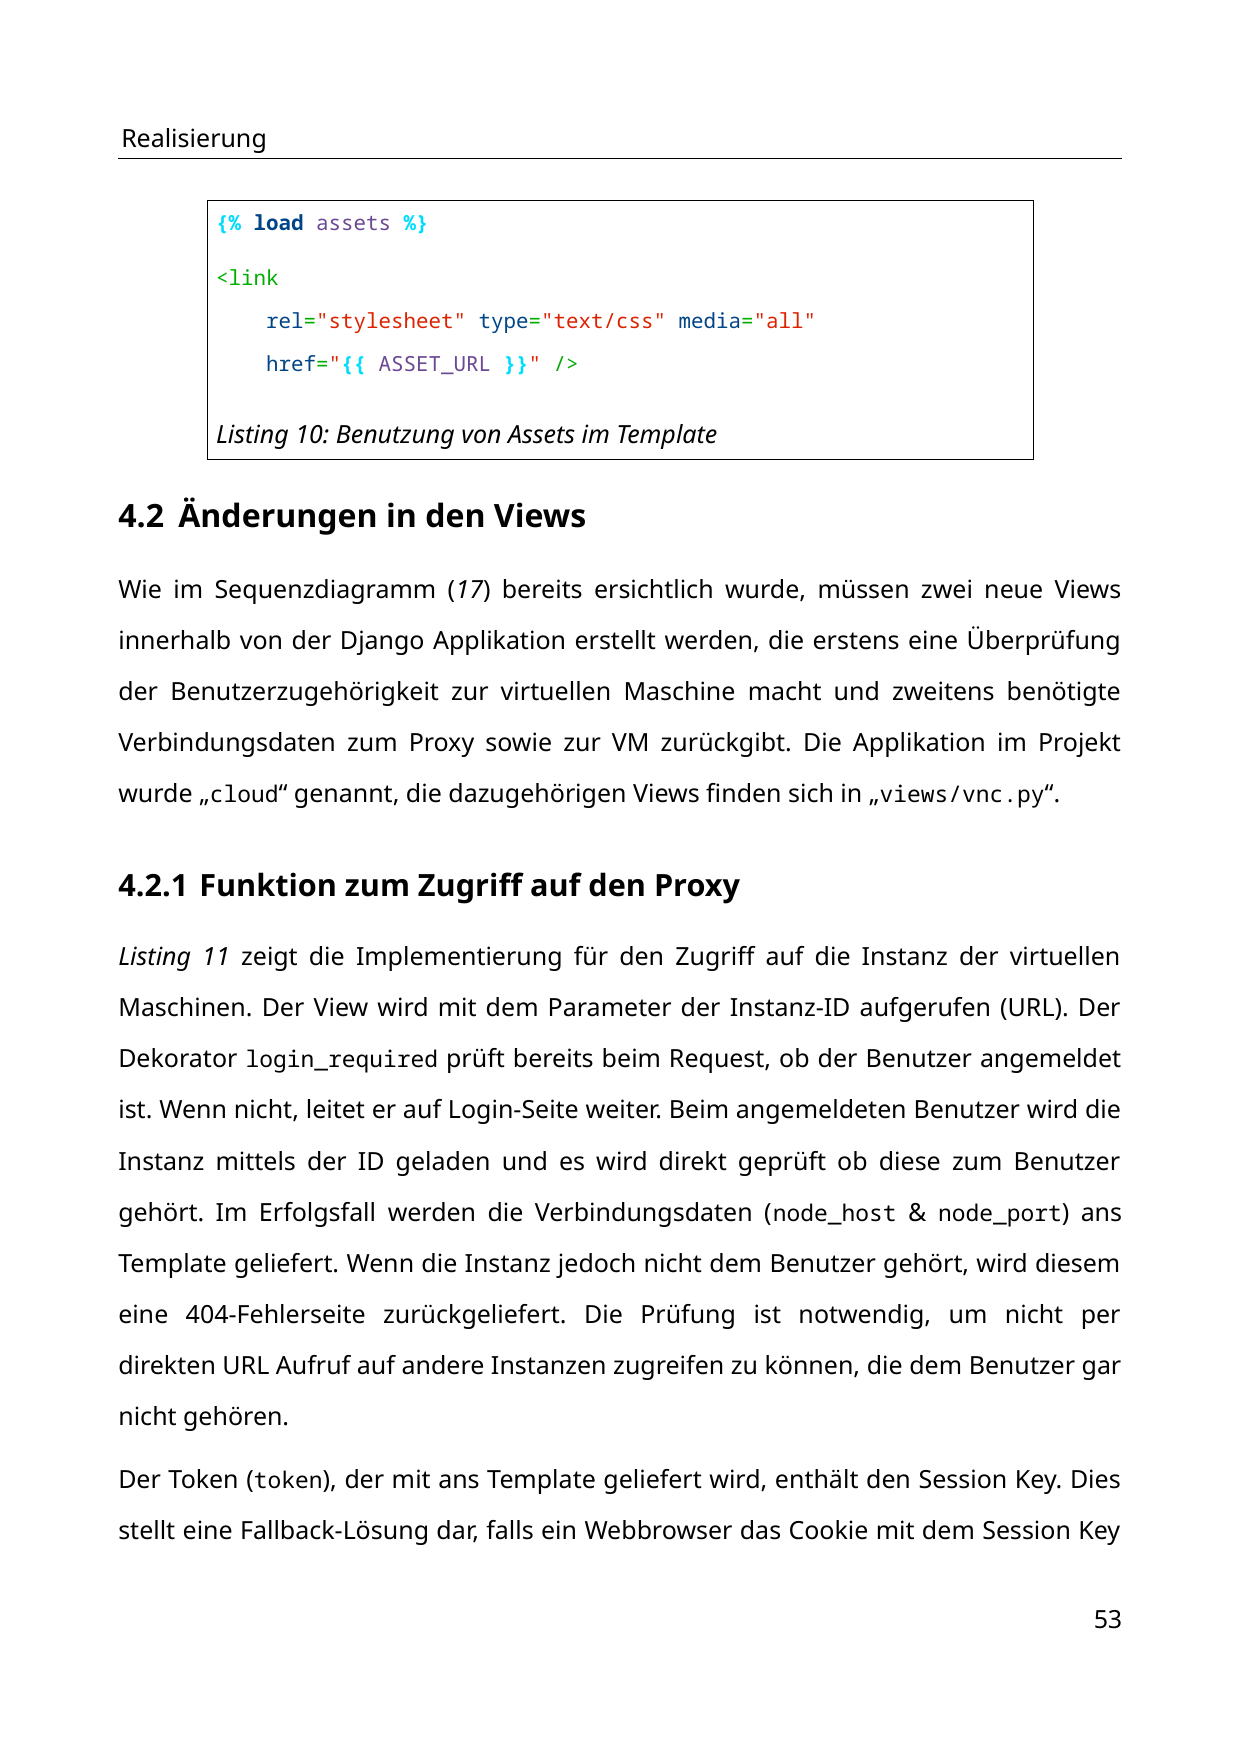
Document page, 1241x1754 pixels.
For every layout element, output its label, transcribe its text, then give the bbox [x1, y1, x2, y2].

subtitle Funktion zum Zugriff auf den Proxy [118, 864, 1122, 906]
text Wie im Sequenzdiagramm (Abbildung 17) bereits ersichtlich wurde, müssen zwei neue Views innerhalb von der Django Applikation erstellt werden, die erstens eine Überprüfung der Benutzerzugehörigkeit zur virtuellen Maschine macht und zweitens benötigte Verbindungsdaten zum Proxy sowie zur VM zurückgibt. Die Applikation im Projekt wurde „cloud“ genannt, die dazugehörigen Views finden sich in „views/vnc.py“. [118, 571, 1122, 809]
text Der Token (token), der mit ans Template geliefert wird, enthält den Session Key. Dies stellt eine Fallback-Lösung dar, falls ein Webbrowser das Cookie mit dem Session Key [118, 1462, 1122, 1547]
text Listing 11 zeigt die Implementierung für den Zugriff auf die Instanz der virtuellen Maschinen. Der View wird mit dem Parameter der Instanz-ID aufgerufen (URL). Der Dekorator login_required prüft bereits beim Request, ob der Benutzer angemeldet ist. Wenn nicht, leitet er auf Login-Seite weiter. Beim angemeldeten Benutzer wird die Instanz mittels der ID geladen und es wird direkt geprüft ob diese zum Benutzer gehört. Im Erfolgsfall werden die Verbindungsdaten (node_host & node_port) ans Template geliefert. Wenn die Instanz jedoch nicht dem Benutzer gehört, wird diesem eine 404-Fehlerseite zurückgeliefert. Die Prüfung ist notwendig, um nicht per direkten URL Aufruf auf andere Instanzen zugreifen zu können, die dem Benutzer gar nicht gehören. [118, 939, 1122, 1432]
text <link rel="stylesheet" type="text/css" media="all" href="{{ ASSET_URL }}" /> [216, 263, 1024, 377]
subtitle Änderungen in den Views [118, 188, 1122, 537]
text {% load assets %} [216, 208, 1024, 237]
list Listing 10: Benutzung von Assets im Template [216, 416, 1024, 450]
